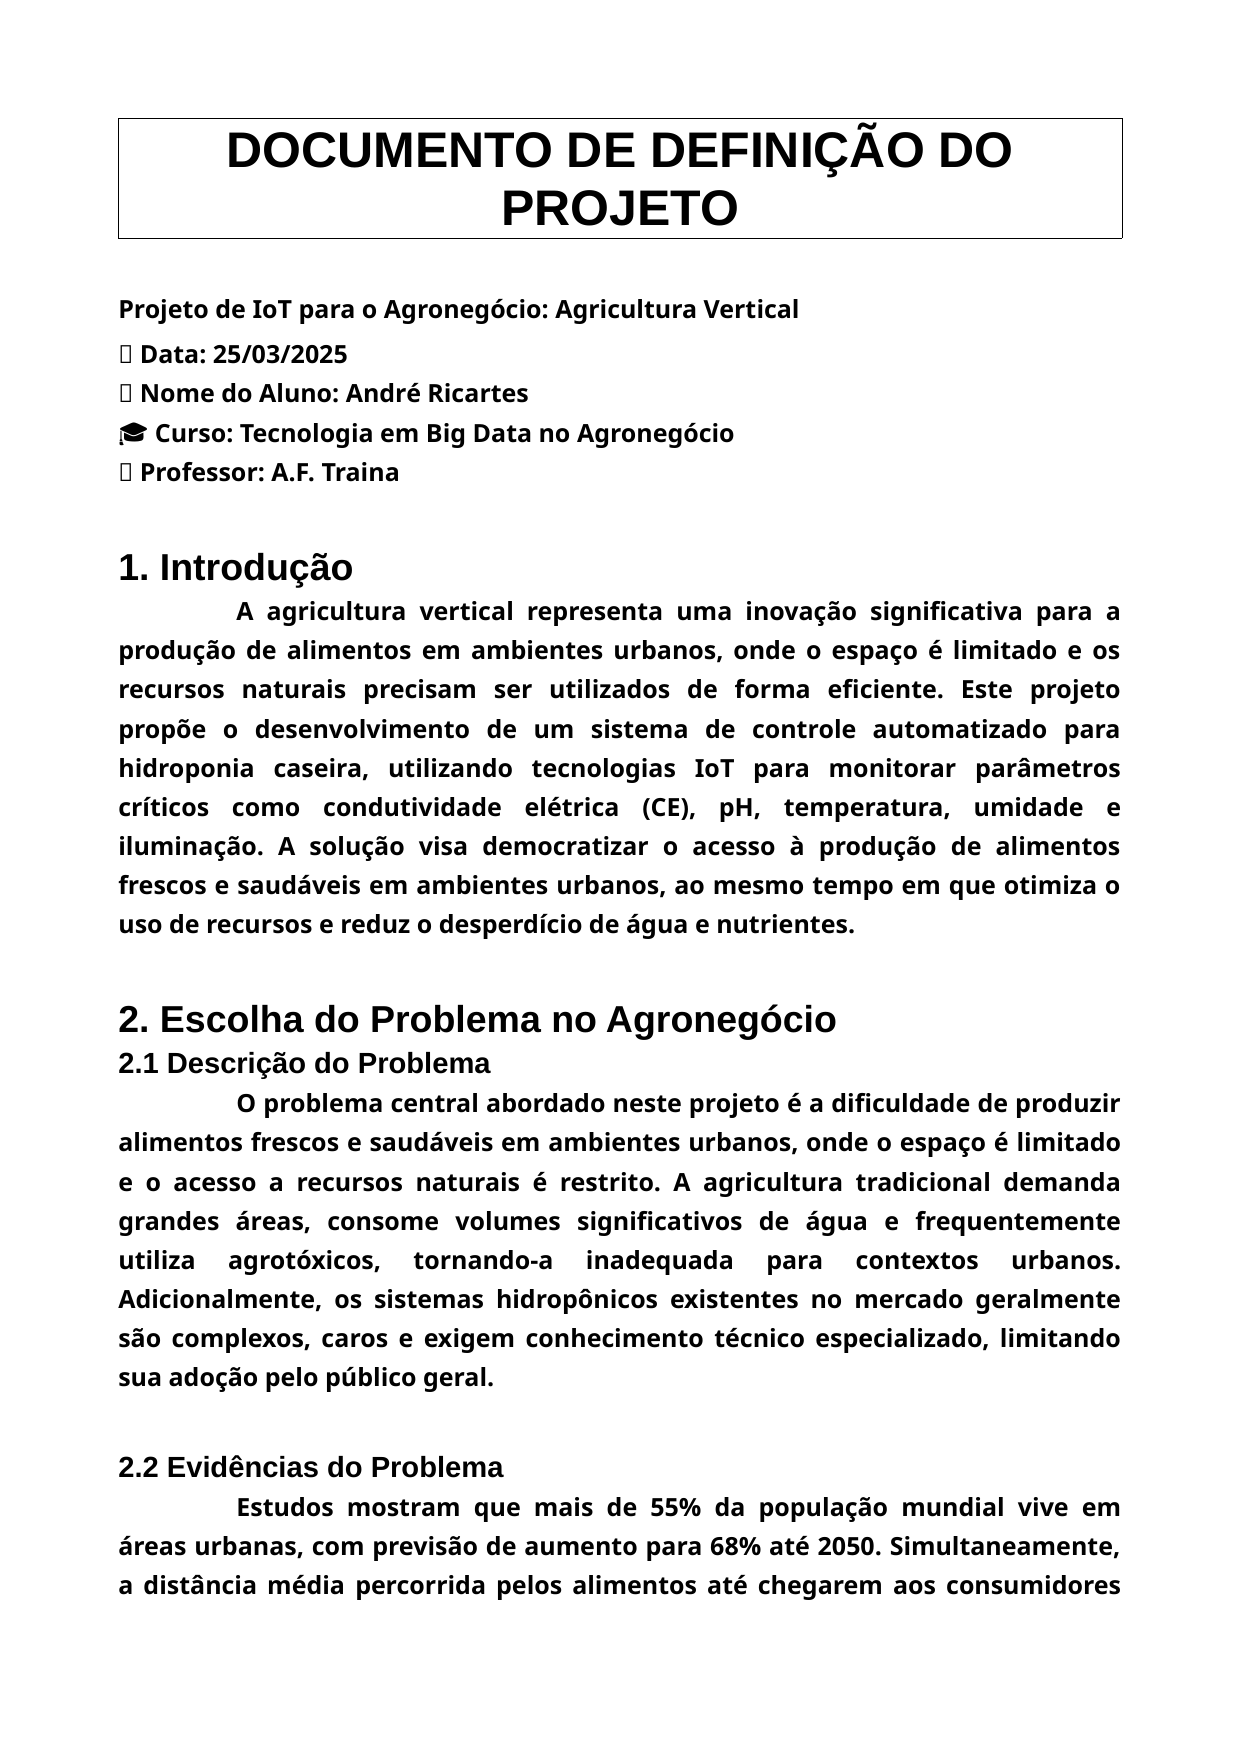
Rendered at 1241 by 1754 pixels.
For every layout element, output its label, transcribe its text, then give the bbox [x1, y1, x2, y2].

text Estudos mostram que mais de 55% da população mundial vive em áreas urbanas, com previsão de aumento para 68% até 2050. Simultaneamente, a distância média percorrida pelos alimentos até chegarem aos consumidores [118, 1490, 1122, 1602]
text 📅 Data: 25/03/2025 👥 Nome do Aluno: André Ricartes 🎓 Curso: Tecnologia em Big Data no Agronegócio 📖 Professor: A.F. Traina [118, 337, 1122, 488]
subtitle 2.2 Evidências do Problema [118, 1450, 1122, 1484]
subtitle 1. Introdução [118, 545, 1122, 588]
text A agricultura vertical representa uma inovação significativa para a produção de alimentos em ambientes urbanos, onde o espaço é limitado e os recursos naturais precisam ser utilizados de forma eficiente. Este projeto propõe o desenvolvimento de um sistema de controle automatizado para hidroponia caseira, utilizando tecnologias IoT para monitorar parâmetros críticos como condutividade elétrica (CE), pH, temperatura, umidade e iluminação. A solução visa democratizar o acesso à produção de alimentos frescos e saudáveis em ambientes urbanos, ao mesmo tempo em que otimiza o uso de recursos e reduz o desperdício de água e nutrientes. [118, 594, 1122, 941]
subtitle DOCUMENTO DE DEFINIÇÃO DO PROJETO [119, 119, 1122, 238]
text Projeto de IoT para o Agronegócio: Agricultura Vertical [118, 292, 1122, 326]
subtitle 2. Escolha do Problema no Agronegócio [118, 997, 1122, 1040]
text O problema central abordado neste projeto é a dificuldade de produzir alimentos frescos e saudáveis em ambientes urbanos, onde o espaço é limitado e o acesso a recursos naturais é restrito. A agricultura tradicional demanda grandes áreas, consome volumes significativos de água e frequentemente utiliza agrotóxicos, tornando-a inadequada para contextos urbanos. Adicionalmente, os sistemas hidropônicos existentes no mercado geralmente são complexos, caros e exigem conhecimento técnico especializado, limitando sua adoção pelo público geral. [118, 1086, 1122, 1394]
subtitle 2.1 Descrição do Problema [118, 1046, 1122, 1080]
